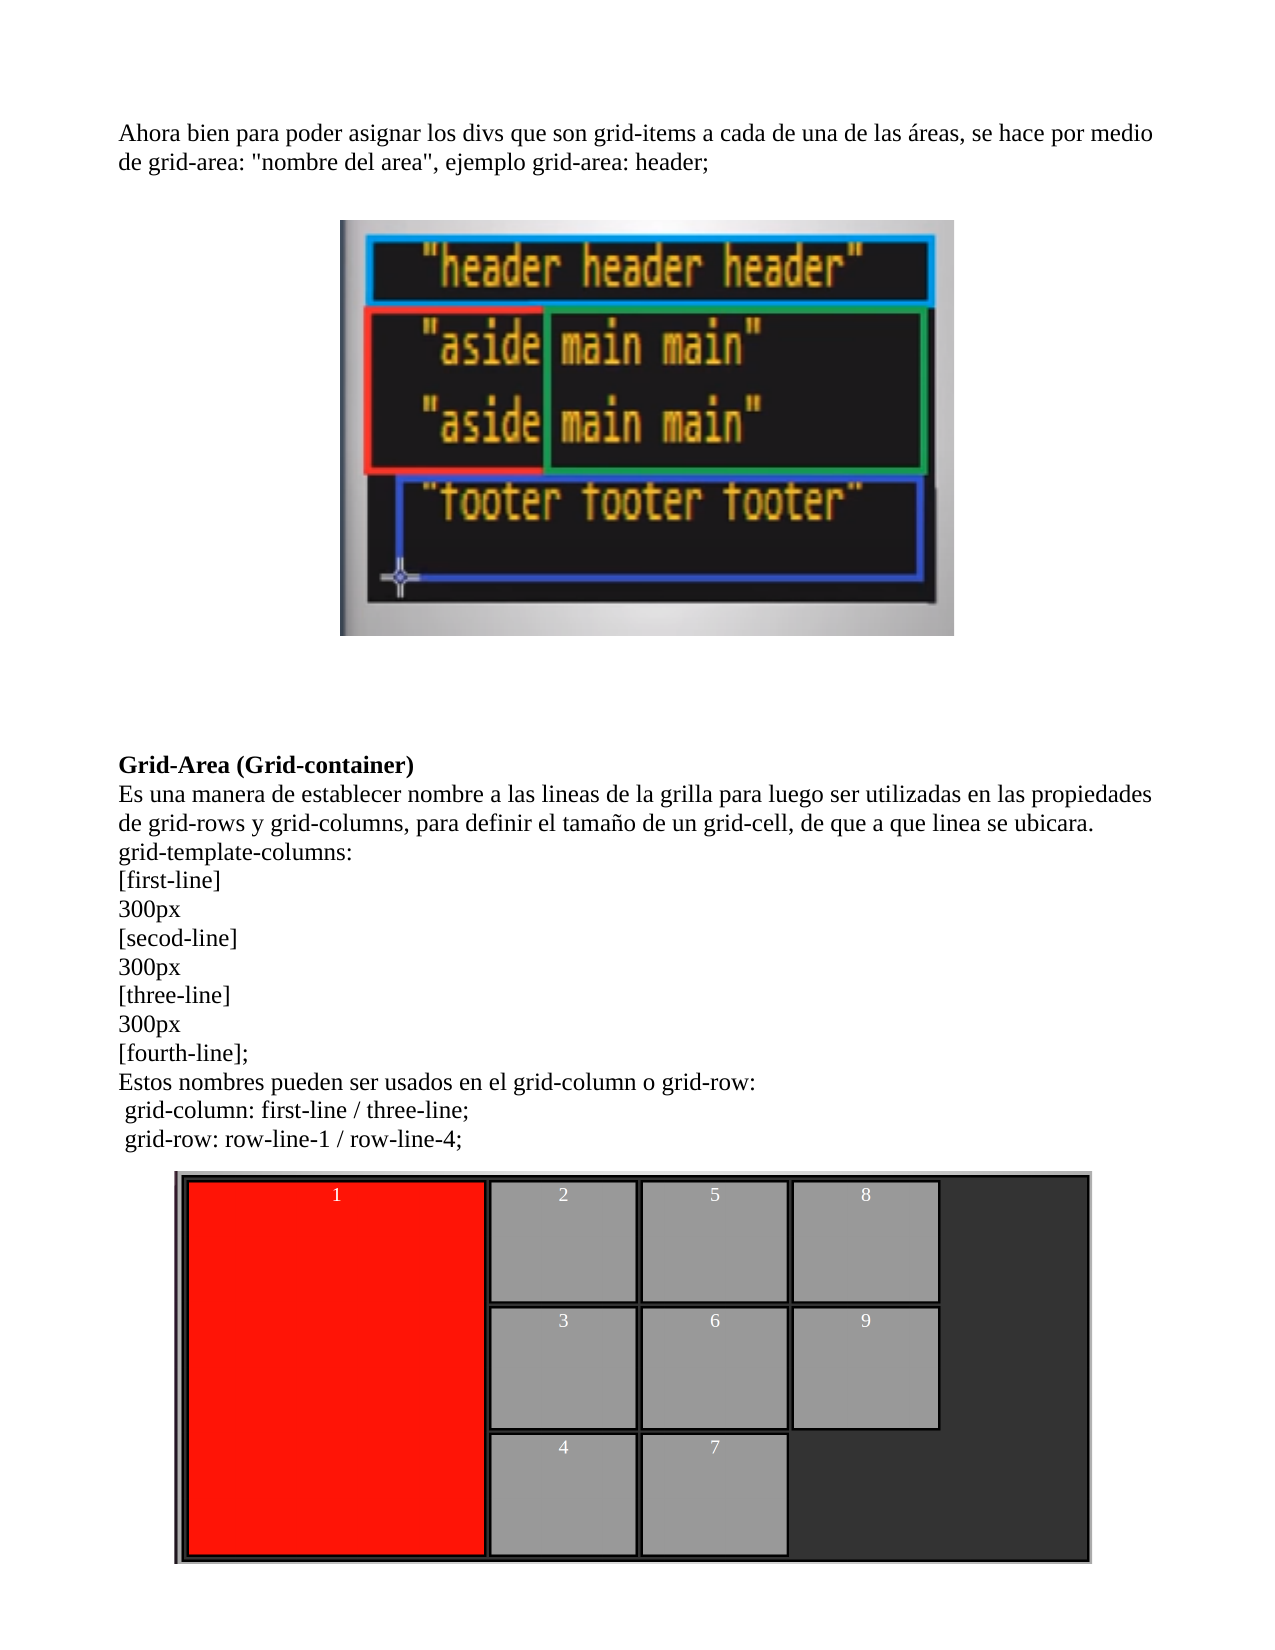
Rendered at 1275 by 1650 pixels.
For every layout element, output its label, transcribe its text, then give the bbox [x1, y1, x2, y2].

text Es una manera de establecer nombre a las lineas de la grilla para luego ser utilizadas en las propiedades de grid-rows y grid-columns, para definir el tamaño de un grid-cell, de que a que linea se ubicara. [118, 779, 1157, 837]
text grid-row: row-line-1 / row-line-4; [118, 1124, 1157, 1153]
text 300px [118, 1009, 1157, 1038]
text [secod-line] [118, 923, 1157, 952]
text 300px [118, 952, 1157, 981]
text [three-line] [118, 981, 1157, 1009]
text grid-column: first-line / three-line; [118, 1096, 1157, 1124]
text grid-template-columns: [118, 837, 1157, 866]
text Estos nombres pueden ser usados en el grid-column o grid-row: [118, 1067, 1157, 1096]
picture [340, 220, 955, 636]
text [first-line] [118, 866, 1157, 894]
text [fourth-line]; [118, 1038, 1157, 1067]
text Ahora bien para poder asignar los divs que son grid-items a cada de una de las áreas, se hace por medio de grid-area: "nombre del area", ejemplo grid-area: header; [118, 118, 1157, 176]
text 300px [118, 894, 1157, 923]
text Grid-Area (Grid-container) [118, 751, 1157, 779]
picture [174, 1171, 1093, 1564]
